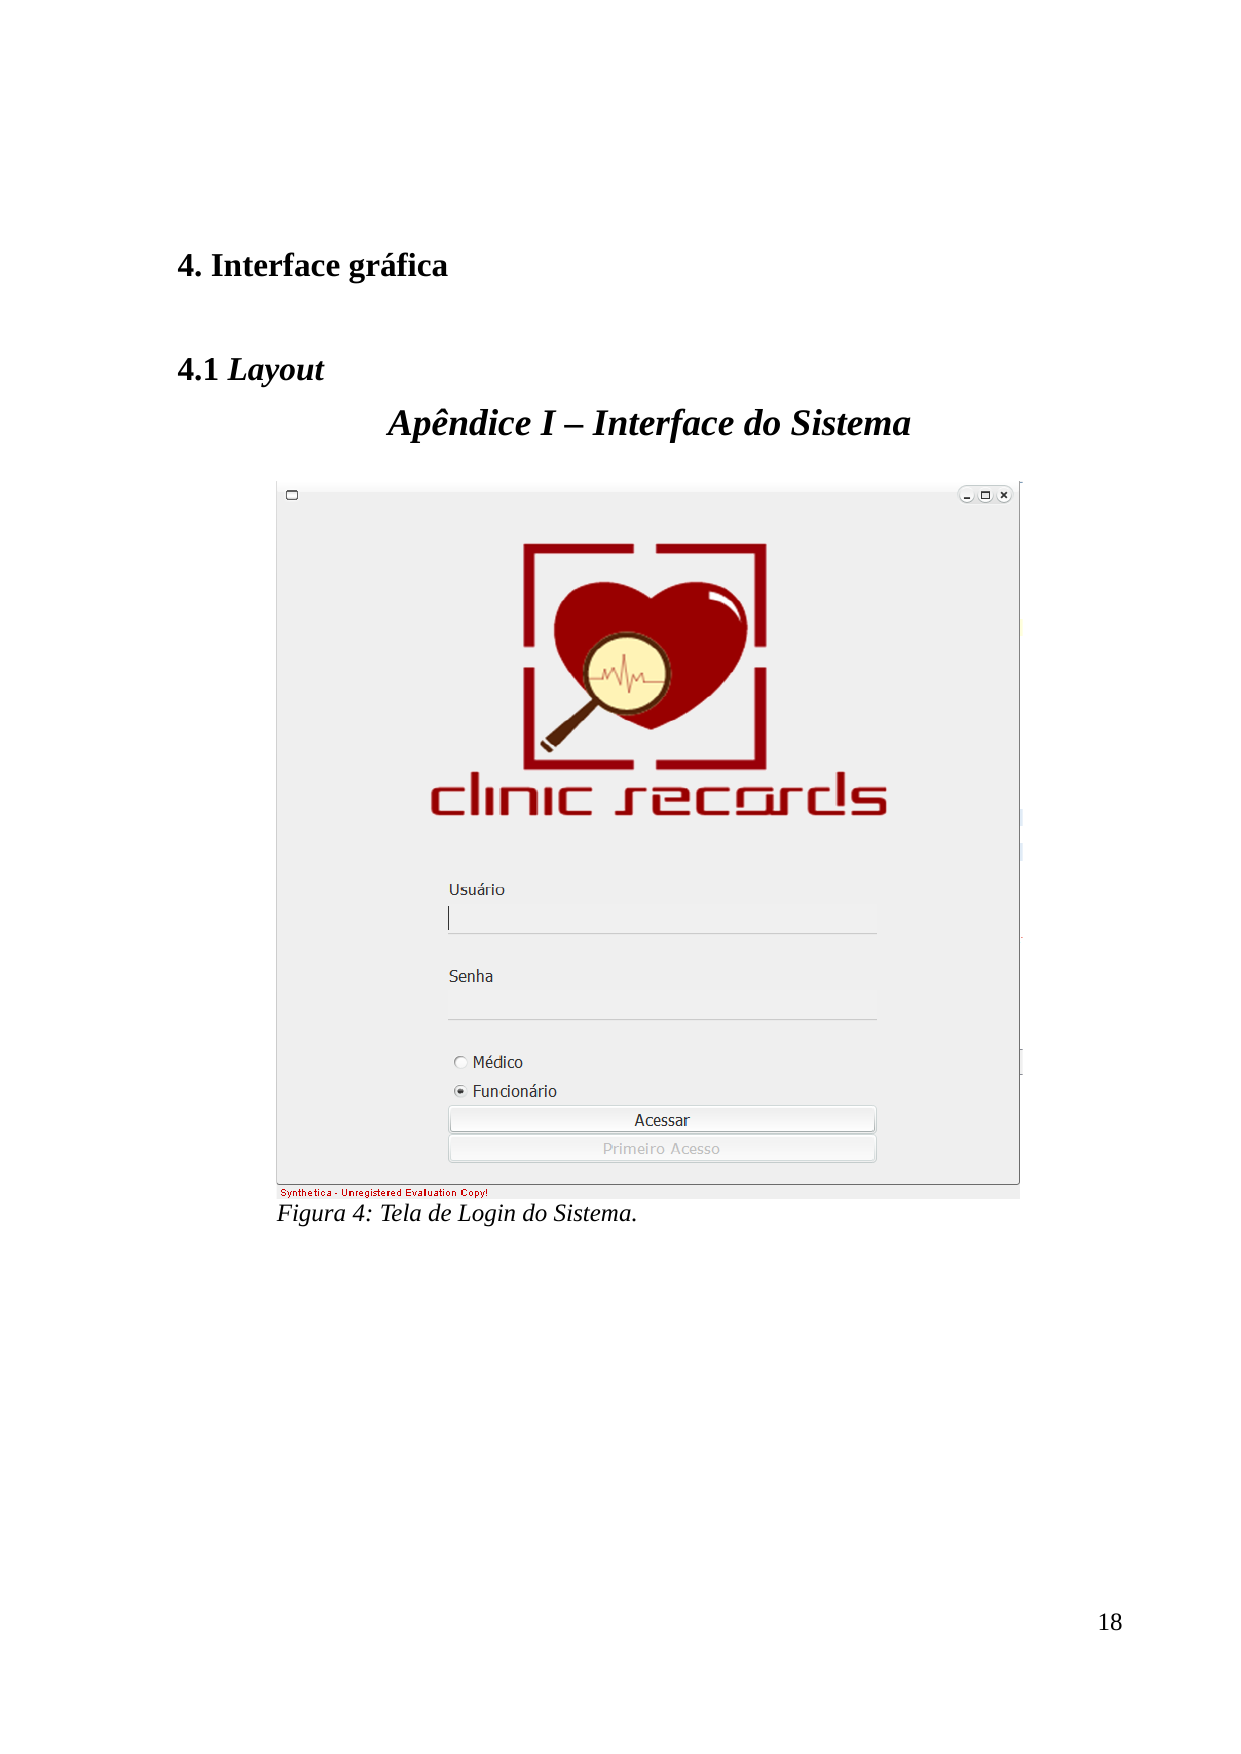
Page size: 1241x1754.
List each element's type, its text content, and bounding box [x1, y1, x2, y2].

picture [276, 481, 1023, 1199]
text Apêndice I – Interface do Sistema [177, 400, 1122, 443]
subtitle 4.1 Layout [177, 349, 1122, 387]
subtitle 4. Interface gráfica [177, 245, 1122, 284]
text Figura 4: Tela de Login do Sistema. [277, 1199, 1023, 1227]
